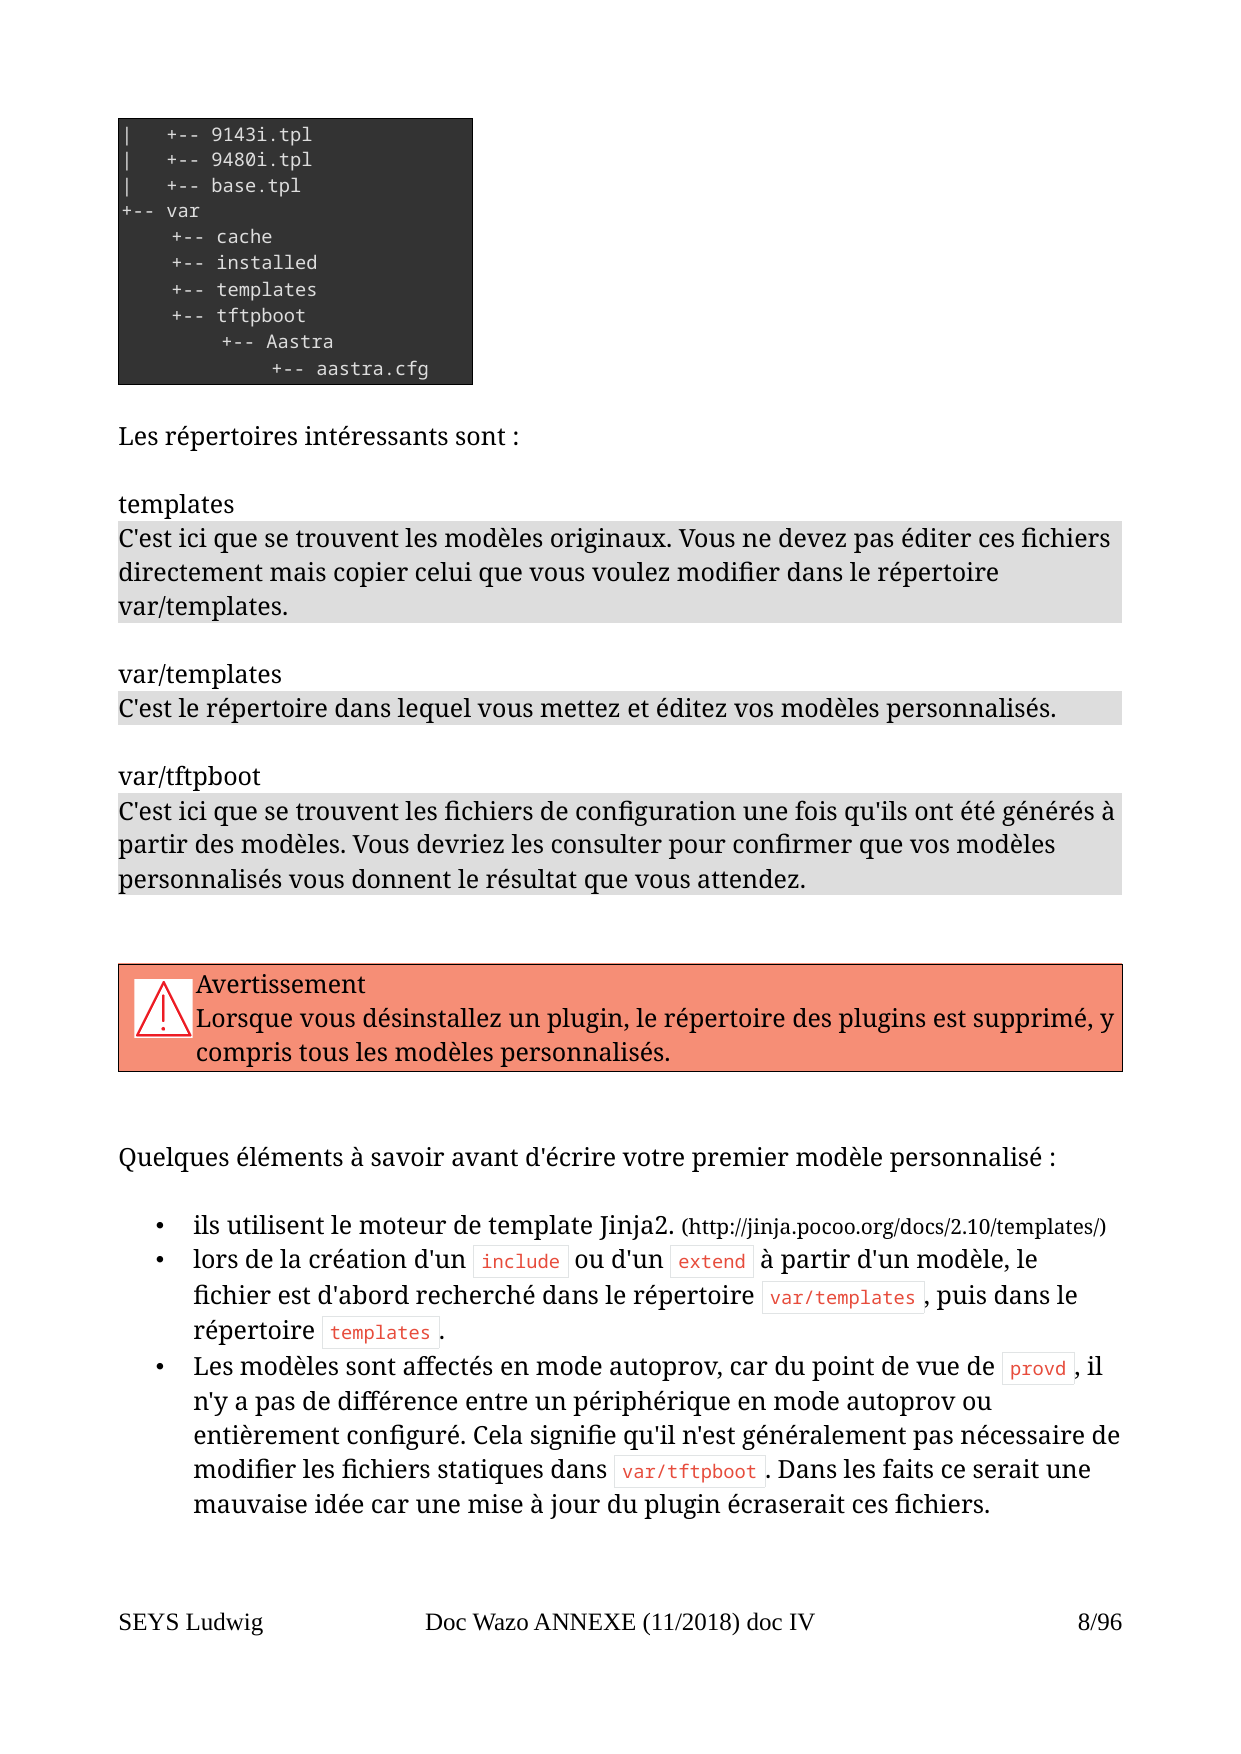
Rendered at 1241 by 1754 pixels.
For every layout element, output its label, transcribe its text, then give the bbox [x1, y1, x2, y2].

text templates [118, 487, 1122, 521]
text | +-- base.tpl [119, 169, 472, 195]
list Les modèles sont affectés en mode autoprov, car du point de vue de provd, il n'y a pas de différence entre un périphérique en mode autoprov ou entièrement configuré. Cela signifie qu'il n'est généralement pas nécessaire de modifier les fichiers statiques dans var/tftpboot. Dans les faits ce serait une mauvaise idée car une mise à jour du plugin écraserait ces fichiers. [156, 1348, 1122, 1521]
text Lorsque vous désinstallez un plugin, le répertoire des plugins est supprimé, y compris tous les modèles personnalisés. [119, 997, 1122, 1071]
text +-- tftpboot [119, 299, 472, 326]
picture [134, 979, 193, 1038]
text var/tftpboot [118, 759, 1122, 793]
text C'est ici que se trouvent les fichiers de configuration une fois qu'ils ont été générés à partir des modèles. Vous devriez les consulter pour confirmer que vos modèles personnalisés vous donnent le résultat que vous attendez. [118, 793, 1122, 895]
text +-- Aastra [119, 326, 472, 352]
text C'est ici que se trouvent les modèles originaux. Vous ne devez pas éditer ces fichiers directement mais copier celui que vous voulez modifier dans le répertoire var/templates. [118, 521, 1122, 623]
text Avertissement [119, 965, 1122, 997]
text +-- var [119, 195, 472, 220]
list lors de la création d'un include ou d'un extend à partir d'un modèle, le fichier est d'abord recherché dans le répertoire var/templates, puis dans le répertoire templates. [156, 1242, 1122, 1348]
text Quelques éléments à savoir avant d'écrire votre premier modèle personnalisé : [118, 1140, 1122, 1174]
text Les répertoires intéressants sont : [118, 418, 1122, 452]
text | +-- 9143i.tpl [119, 119, 472, 144]
text C'est le répertoire dans lequel vous mettez et éditez vos modèles personnalisés. [118, 691, 1122, 725]
text +-- cache [119, 220, 472, 247]
text +-- templates [119, 273, 472, 299]
text | +-- 9480i.tpl [119, 144, 472, 169]
list ils utilisent le moteur de template Jinja2. (http://jinja.pocoo.org/docs/2.10/templates/) [156, 1208, 1122, 1242]
text var/templates [118, 657, 1122, 691]
text +-- aastra.cfg [119, 352, 472, 384]
text +-- installed [119, 247, 472, 273]
